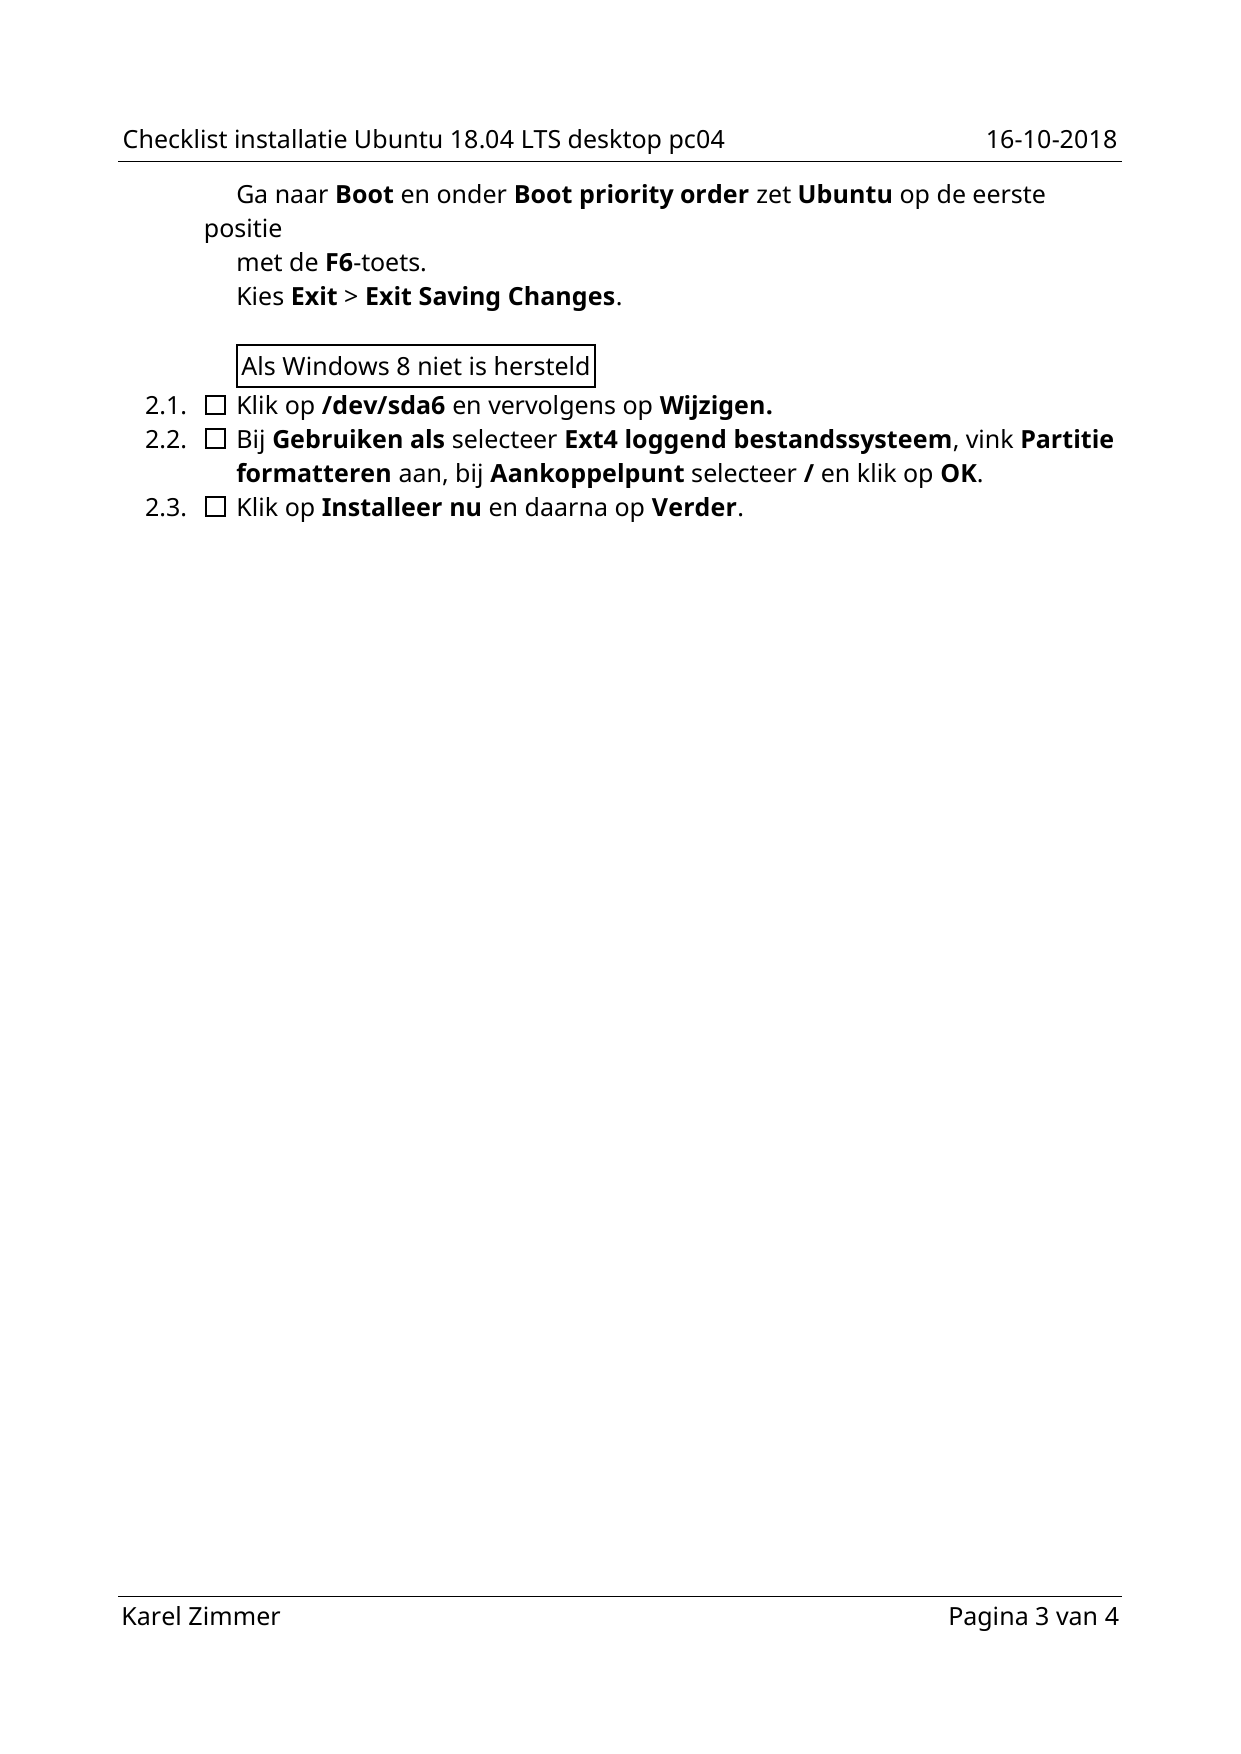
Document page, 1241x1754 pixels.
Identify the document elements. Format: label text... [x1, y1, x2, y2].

list [177, 344, 236, 388]
list Bij Gebruiken als selecteer Ext4 loggend bestandssysteem, vink Partitie formatteren aan, bij Aankoppelpunt selecteer / en klik op OK. [145, 422, 1122, 490]
list Om de opstartvolgorde te wijzigen druk de F2-toets bij het opstarten van de PC. Ga naar Boot en onder Boot priority order zet Ubuntu op de eerste positie met de F6-toets. Kies Exit > Exit Saving Changes. [145, 177, 1122, 313]
list [596, 344, 1122, 388]
list Als Windows 8 niet is hersteld [238, 346, 594, 386]
list Klik op Installeer nu en daarna op Verder. [145, 490, 1122, 524]
list Klik op /dev/sda6 en vervolgens op Wijzigen. [145, 388, 1122, 422]
